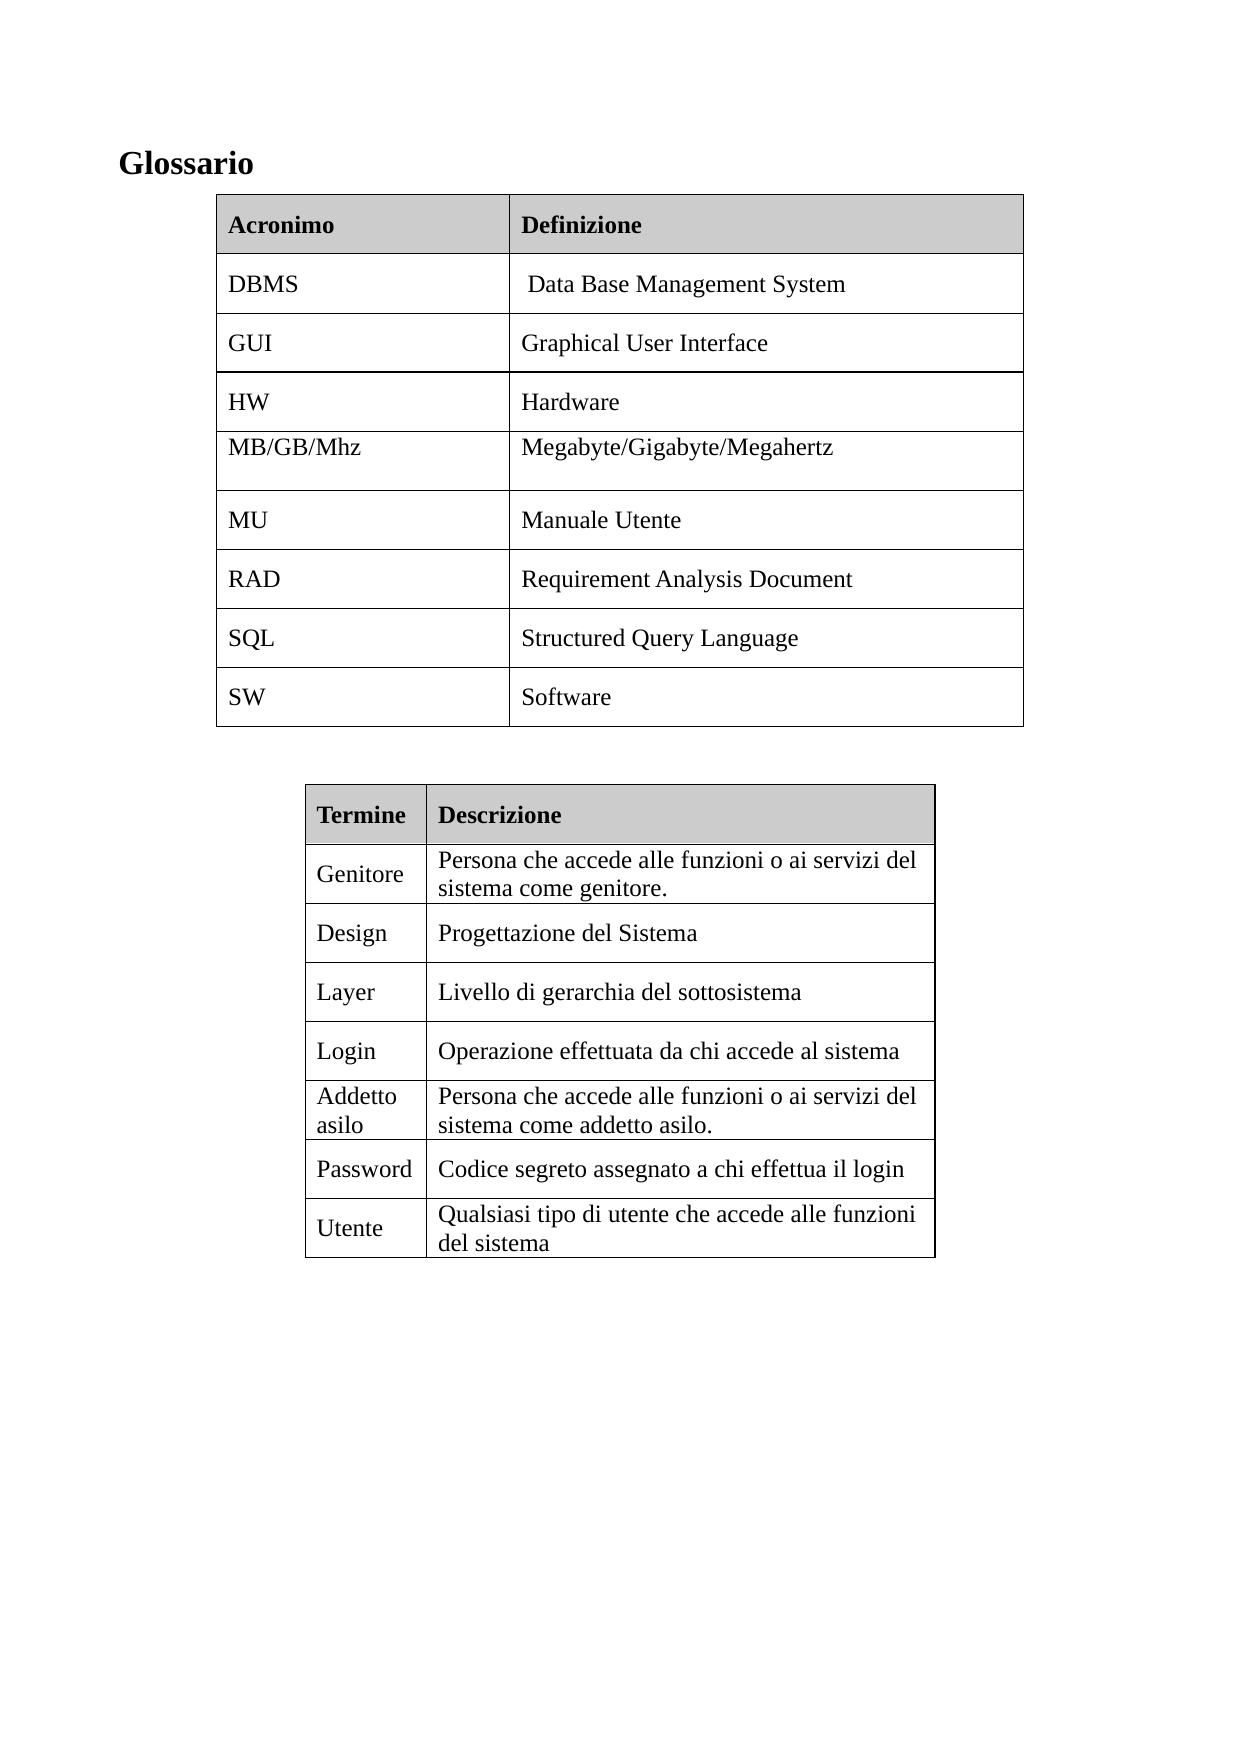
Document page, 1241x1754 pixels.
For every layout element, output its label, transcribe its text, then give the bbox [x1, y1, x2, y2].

table_cell Graphical User Interface [510, 314, 1023, 371]
table_header Acronimo [217, 195, 509, 253]
table_cell Login [306, 1022, 426, 1080]
table_cell Hardware [510, 373, 1023, 431]
table_cell Addetto asilo [306, 1081, 426, 1139]
table_cell SQL [217, 609, 509, 667]
table_cell Codice segreto assegnato a chi effettua il login [427, 1140, 934, 1198]
table_cell Password [306, 1140, 426, 1198]
table_cell Design [306, 904, 426, 962]
table_cell DBMS [217, 254, 509, 312]
table_cell Qualsiasi tipo di utente che accede alle funzioni del sistema [427, 1199, 934, 1257]
table_header Definizione [510, 195, 1023, 253]
table_cell Structured Query Language [510, 609, 1023, 667]
table_cell Livello di gerarchia del sottosistema [427, 963, 934, 1021]
table_cell Software [510, 668, 1023, 726]
table_cell Progettazione del Sistema [427, 904, 934, 962]
table_cell SW [217, 668, 509, 726]
table_cell GUI [217, 314, 509, 371]
table_cell RAD [217, 550, 509, 608]
table_cell Layer [306, 963, 426, 1021]
subtitle Glossario [118, 143, 1122, 182]
table_cell Manuale Utente [510, 491, 1023, 549]
table_cell Persona che accede alle funzioni o ai servizi del sistema come addetto asilo. [427, 1081, 934, 1139]
table_header Termine [306, 785, 426, 843]
table_cell Megabyte/Gigabyte/Megahertz [510, 432, 1023, 489]
table_cell Persona che accede alle funzioni o ai servizi del sistema come genitore. [427, 845, 934, 902]
table_header Descrizione [427, 785, 934, 843]
table_cell MB/GB/Mhz [217, 432, 509, 489]
table_cell Operazione effettuata da chi accede al sistema [427, 1022, 934, 1080]
table_cell MU [217, 491, 509, 549]
table_cell Data Base Management System [510, 254, 1023, 312]
table_cell Genitore [306, 845, 426, 902]
table_cell HW [217, 373, 509, 431]
table_cell Utente [306, 1199, 426, 1257]
table_cell Requirement Analysis Document [510, 550, 1023, 608]
